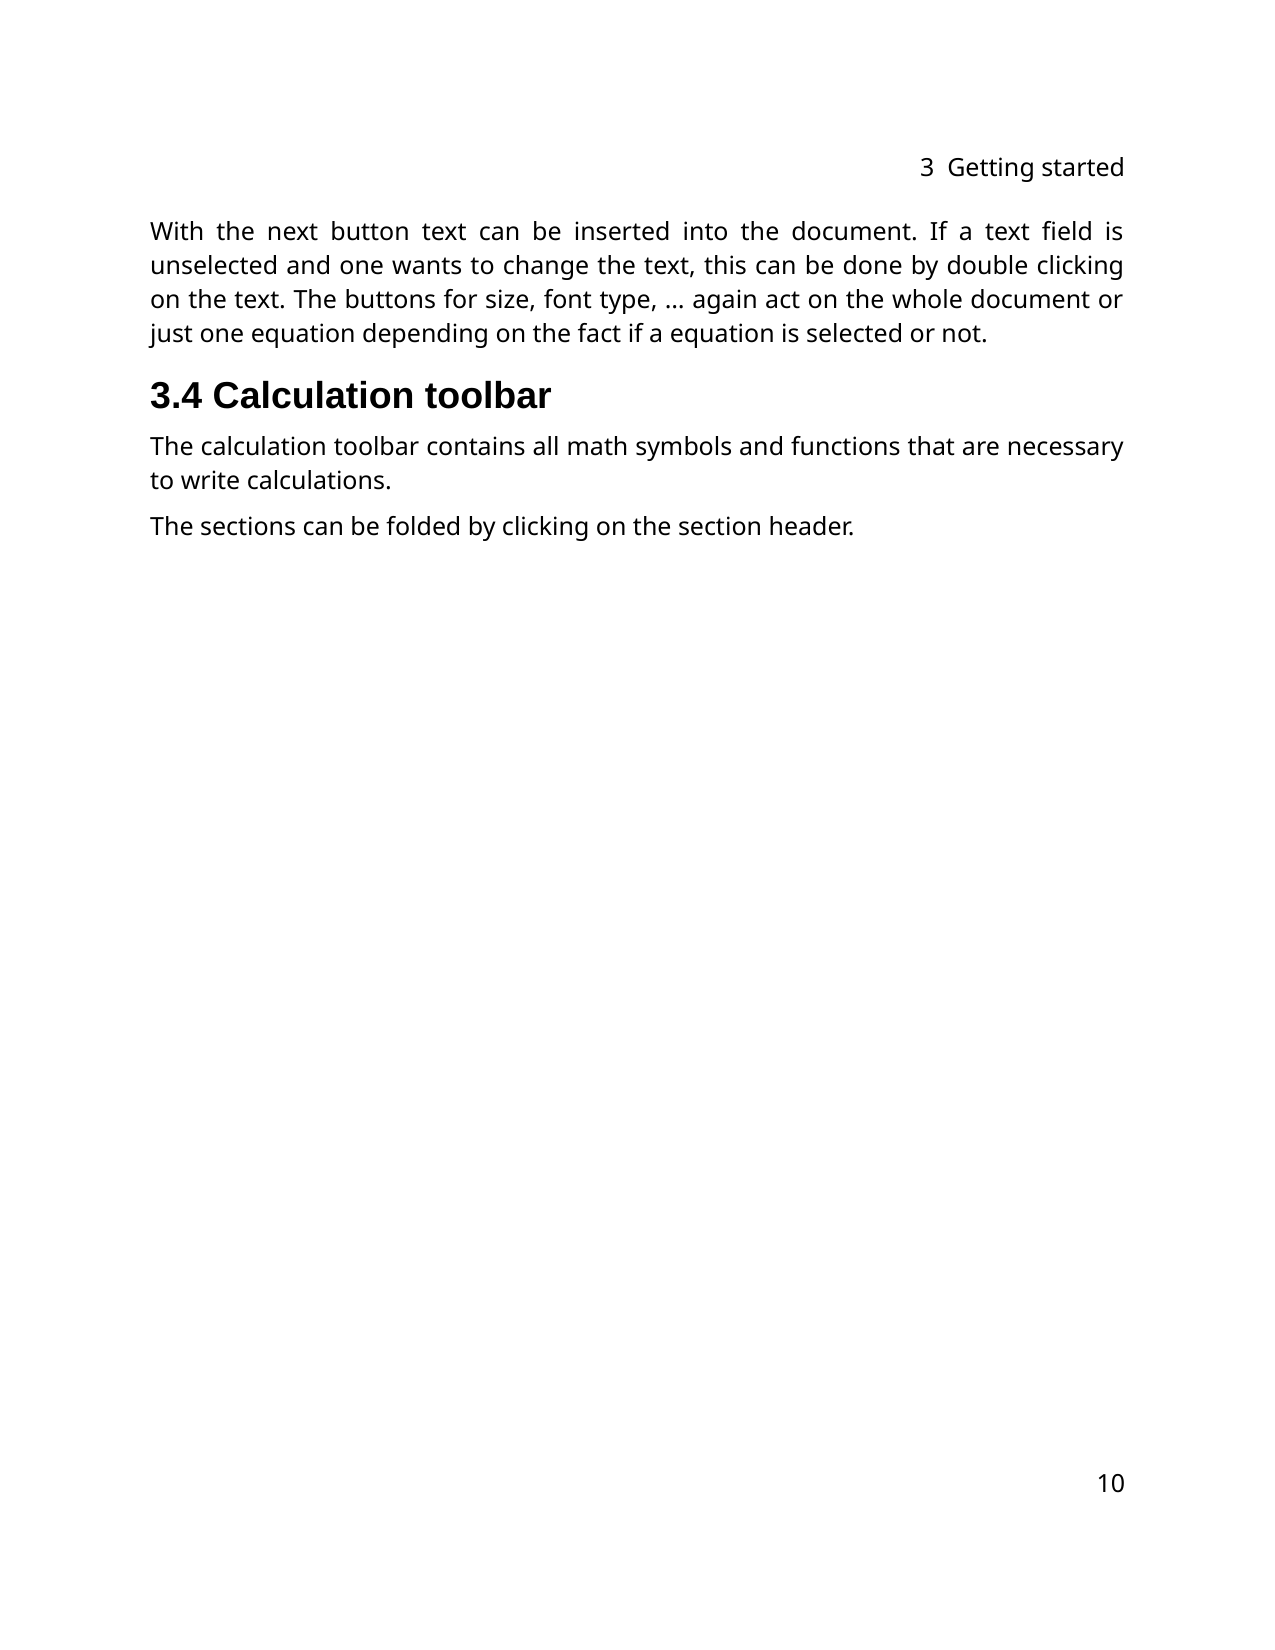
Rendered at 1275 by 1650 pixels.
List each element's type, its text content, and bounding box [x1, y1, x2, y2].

text The calculation toolbar contains all math symbols and functions that are necessary to write calculations. [150, 428, 1125, 496]
subtitle Calculation toolbar [150, 373, 1125, 417]
text The sections can be folded by clicking on the section header. [150, 508, 1125, 542]
text With the next button text can be inserted into the document. If a text field is unselected and one wants to change the text, this can be done by double clicking on the text. The buttons for size, font type, … again act on the whole document or just one equation depending on the fact if a equation is selected or not. [150, 213, 1125, 350]
